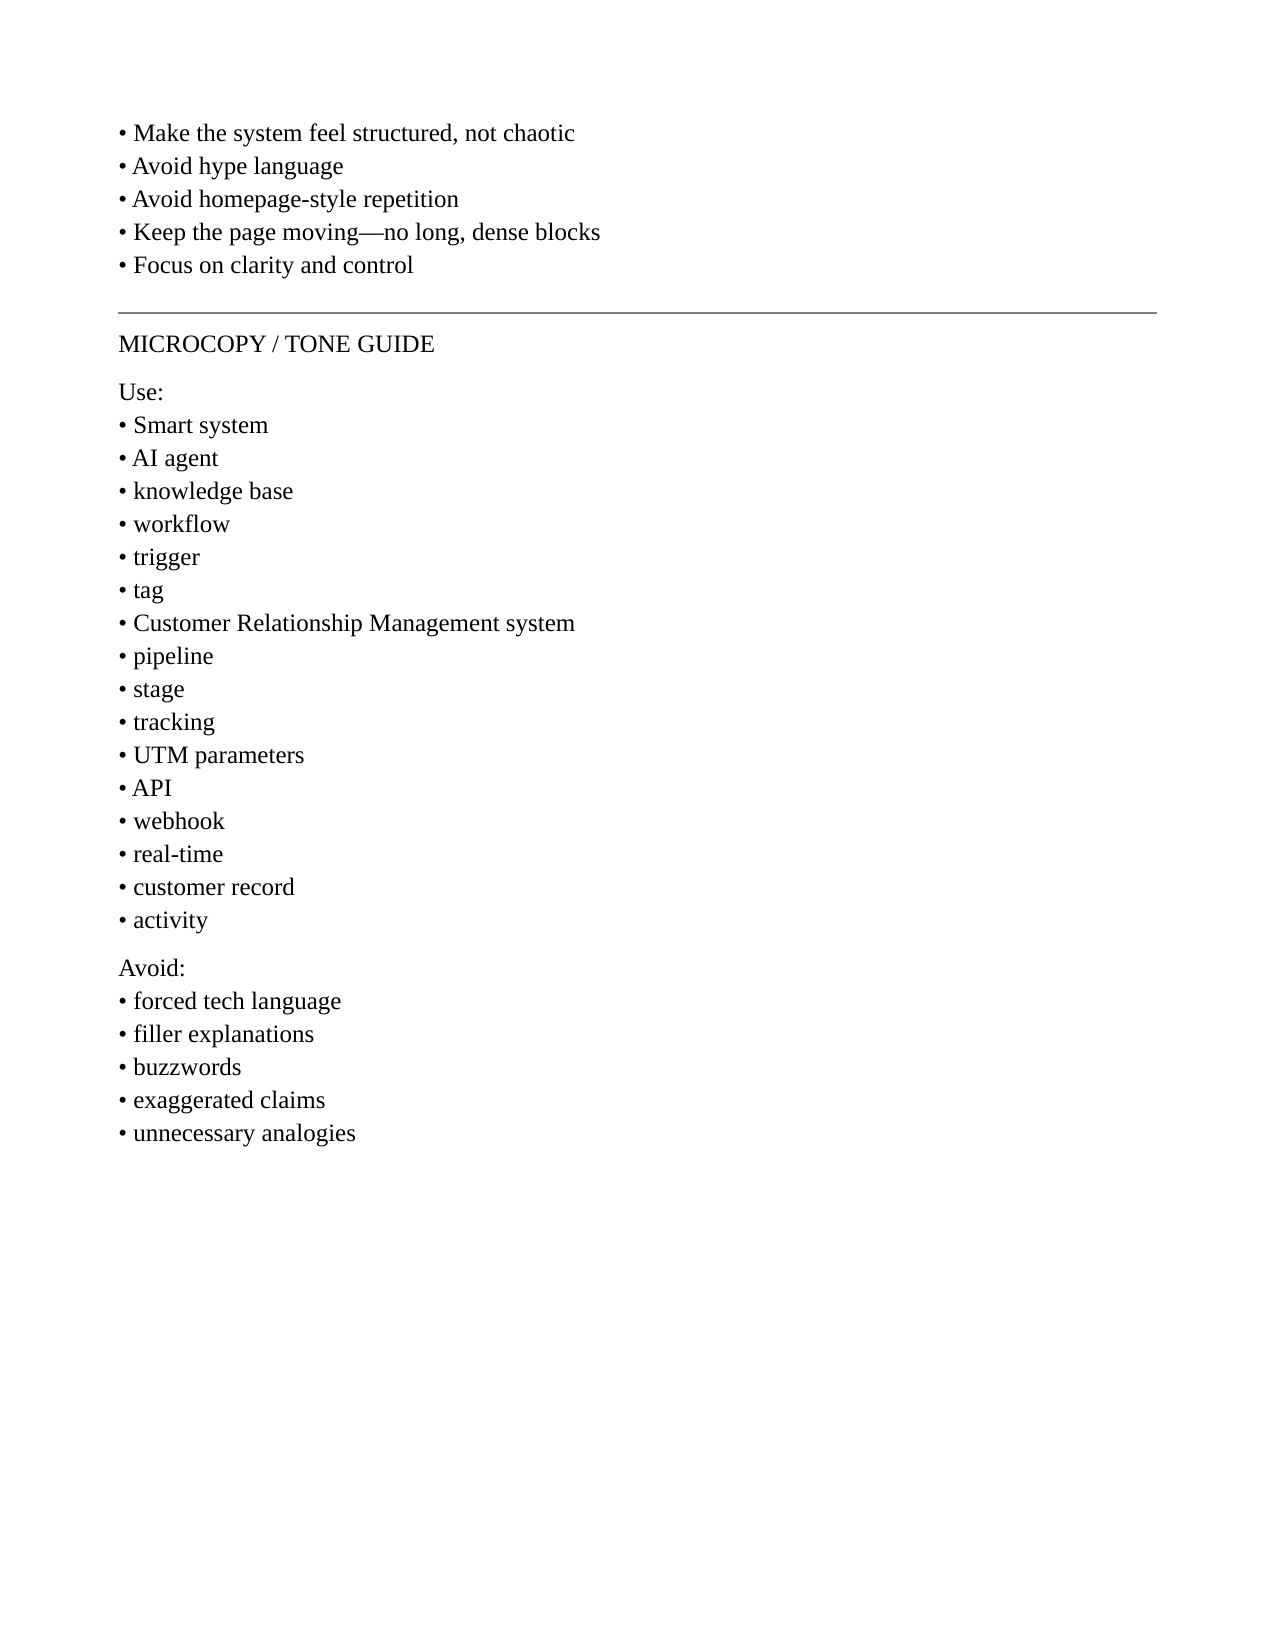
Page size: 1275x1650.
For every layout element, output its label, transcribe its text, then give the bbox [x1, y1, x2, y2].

text Avoid: • forced tech language • filler explanations • buzzwords • exaggerated claims • unnecessary analogies [118, 953, 1157, 1147]
text MICROCOPY / TONE GUIDE [118, 329, 1157, 358]
text • Make the system feel structured, not chaotic • Avoid hype language • Avoid homepage-style repetition • Keep the page moving—no long, dense blocks • Focus on clarity and control [118, 118, 1157, 279]
text Use: • Smart system • AI agent • knowledge base • workflow • trigger • tag • Customer Relationship Management system • pipeline • stage • tracking • UTM parameters • API • webhook • real-time • customer record • activity [118, 377, 1157, 934]
